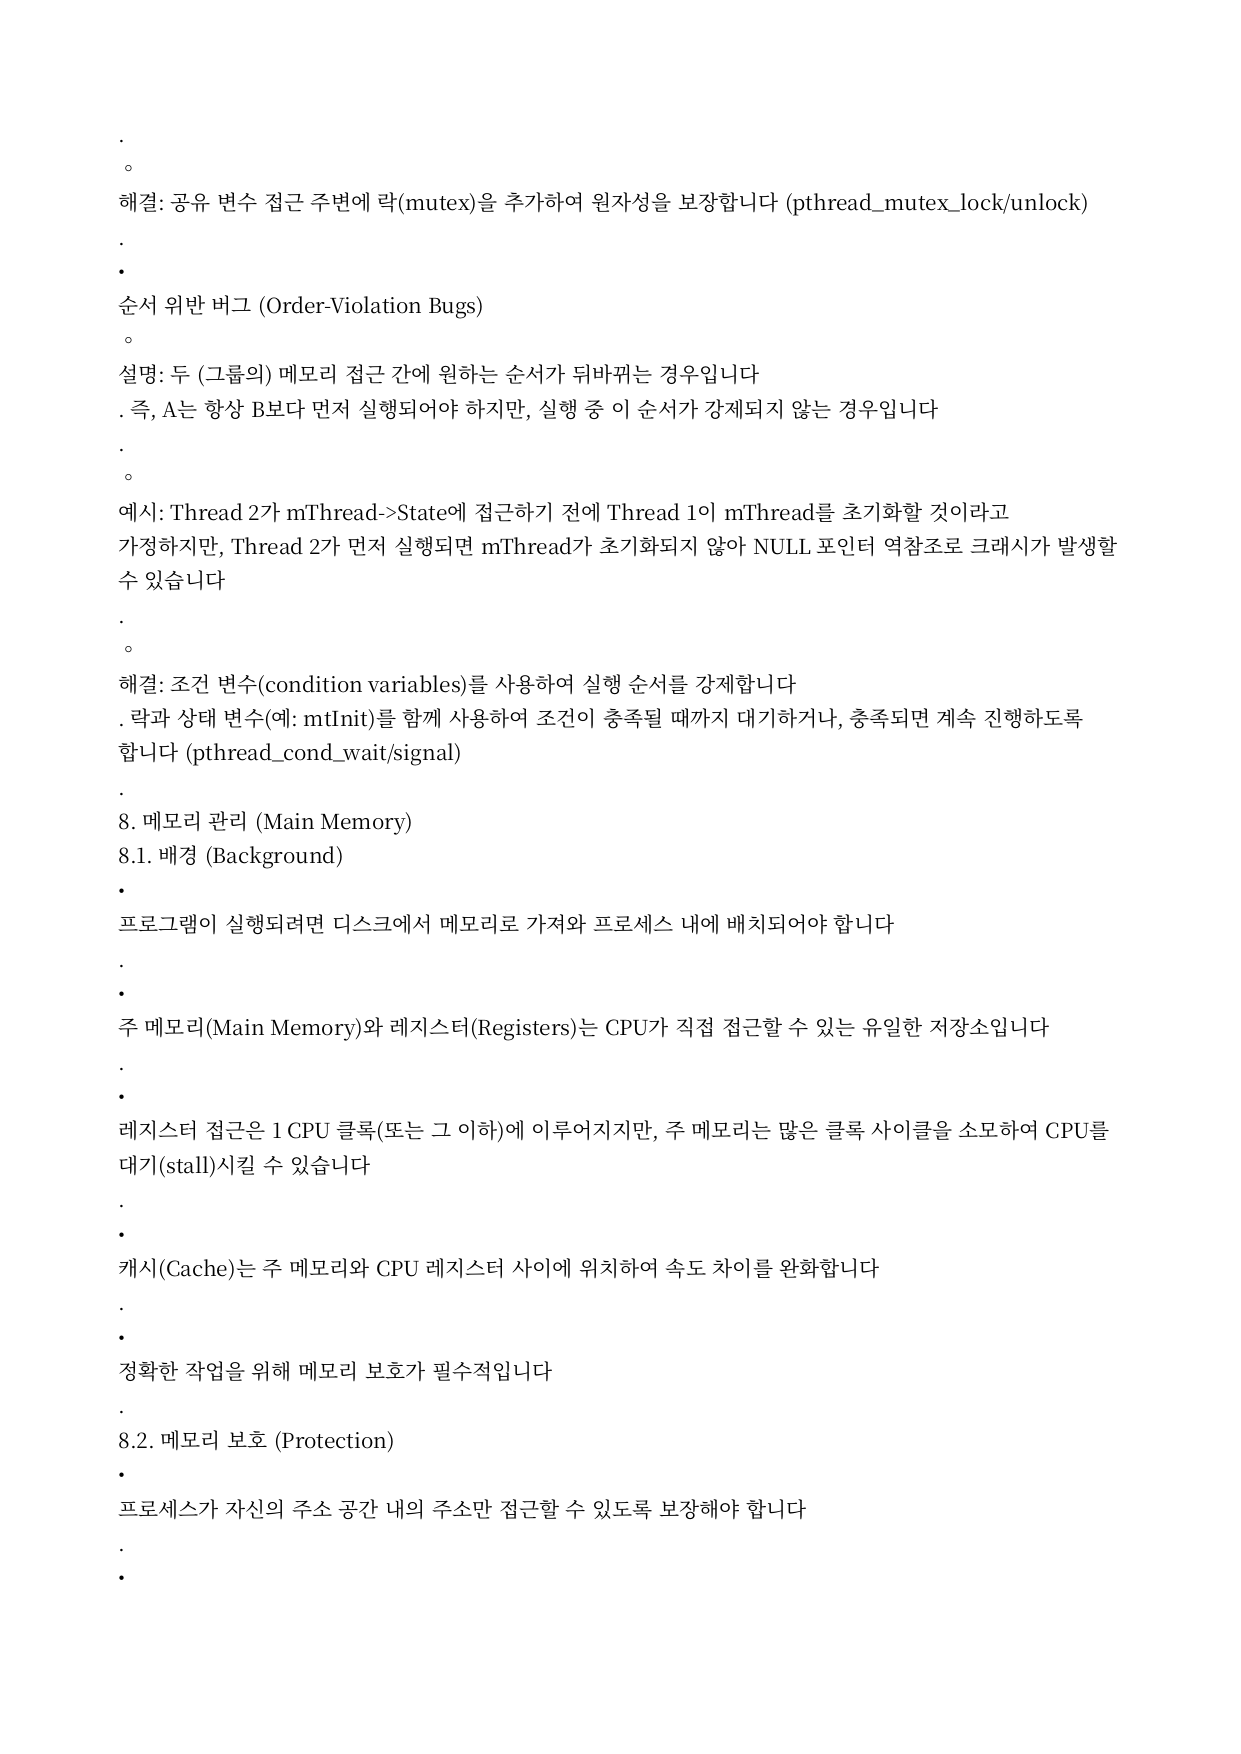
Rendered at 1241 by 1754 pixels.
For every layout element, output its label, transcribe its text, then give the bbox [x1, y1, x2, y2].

text 8.2. 메모리 보호 (Protection) [118, 1424, 1122, 1454]
text • [118, 1321, 1122, 1351]
text • [118, 1081, 1122, 1111]
text . [118, 943, 1122, 973]
text . [118, 118, 1122, 148]
text • [118, 977, 1122, 1007]
text . [118, 1390, 1122, 1420]
text 해결: 조건 변수(condition variables)를 사용하여 실행 순서를 강제합니다 [118, 668, 1122, 698]
text 해결: 공유 변수 접근 주변에 락(mutex)을 추가하여 원자성을 보장합니다 (pthread_mutex_lock/unlock) [118, 187, 1122, 217]
text 예시: Thread 2가 mThread->State에 접근하기 전에 Thread 1이 mThread를 초기화할 것이라고 가정하지만, Thread 2가 먼저 실행되면 mThread가 초기화되지 않아 NULL 포인터 역참조로 크래시가 발생할 수 있습니다 [118, 496, 1122, 595]
text 8. 메모리 관리 (Main Memory) [118, 806, 1122, 836]
text • [118, 1562, 1122, 1592]
text . [118, 771, 1122, 801]
text . [118, 1046, 1122, 1076]
text 정확한 작업을 위해 메모리 보호가 필수적입니다 [118, 1356, 1122, 1386]
text • [118, 256, 1122, 286]
text . [118, 221, 1122, 251]
text . [118, 1527, 1122, 1557]
text ◦ [118, 634, 1122, 664]
text • [118, 874, 1122, 904]
text 주 메모리(Main Memory)와 레지스터(Registers)는 CPU가 직접 접근할 수 있는 유일한 저장소입니다 [118, 1012, 1122, 1042]
text . [118, 1287, 1122, 1317]
text 설명: 두 (그룹의) 메모리 접근 간에 원하는 순서가 뒤바뀌는 경우입니다 [118, 359, 1122, 389]
text 순서 위반 버그 (Order-Violation Bugs) [118, 290, 1122, 320]
text . 즉, A는 항상 B보다 먼저 실행되어야 하지만, 실행 중 이 순서가 강제되지 않는 경우입니다 [118, 393, 1122, 423]
text . [118, 599, 1122, 629]
text . 락과 상태 변수(예: mtInit)를 함께 사용하여 조건이 충족될 때까지 대기하거나, 충족되면 계속 진행하도록 합니다 (pthread_cond_wait/signal) [118, 702, 1122, 767]
text • [118, 1218, 1122, 1248]
text ◦ [118, 152, 1122, 182]
text . [118, 1184, 1122, 1214]
text • [118, 1459, 1122, 1489]
text 프로그램이 실행되려면 디스크에서 메모리로 가져와 프로세스 내에 배치되어야 합니다 [118, 909, 1122, 939]
text 레지스터 접근은 1 CPU 클록(또는 그 이하)에 이루어지지만, 주 메모리는 많은 클록 사이클을 소모하여 CPU를 대기(stall)시킬 수 있습니다 [118, 1115, 1122, 1179]
text 프로세스가 자신의 주소 공간 내의 주소만 접근할 수 있도록 보장해야 합니다 [118, 1493, 1122, 1523]
text . [118, 427, 1122, 457]
text 8.1. 배경 (Background) [118, 840, 1122, 870]
text ◦ [118, 462, 1122, 492]
text ◦ [118, 324, 1122, 354]
text 캐시(Cache)는 주 메모리와 CPU 레지스터 사이에 위치하여 속도 차이를 완화합니다 [118, 1252, 1122, 1282]
